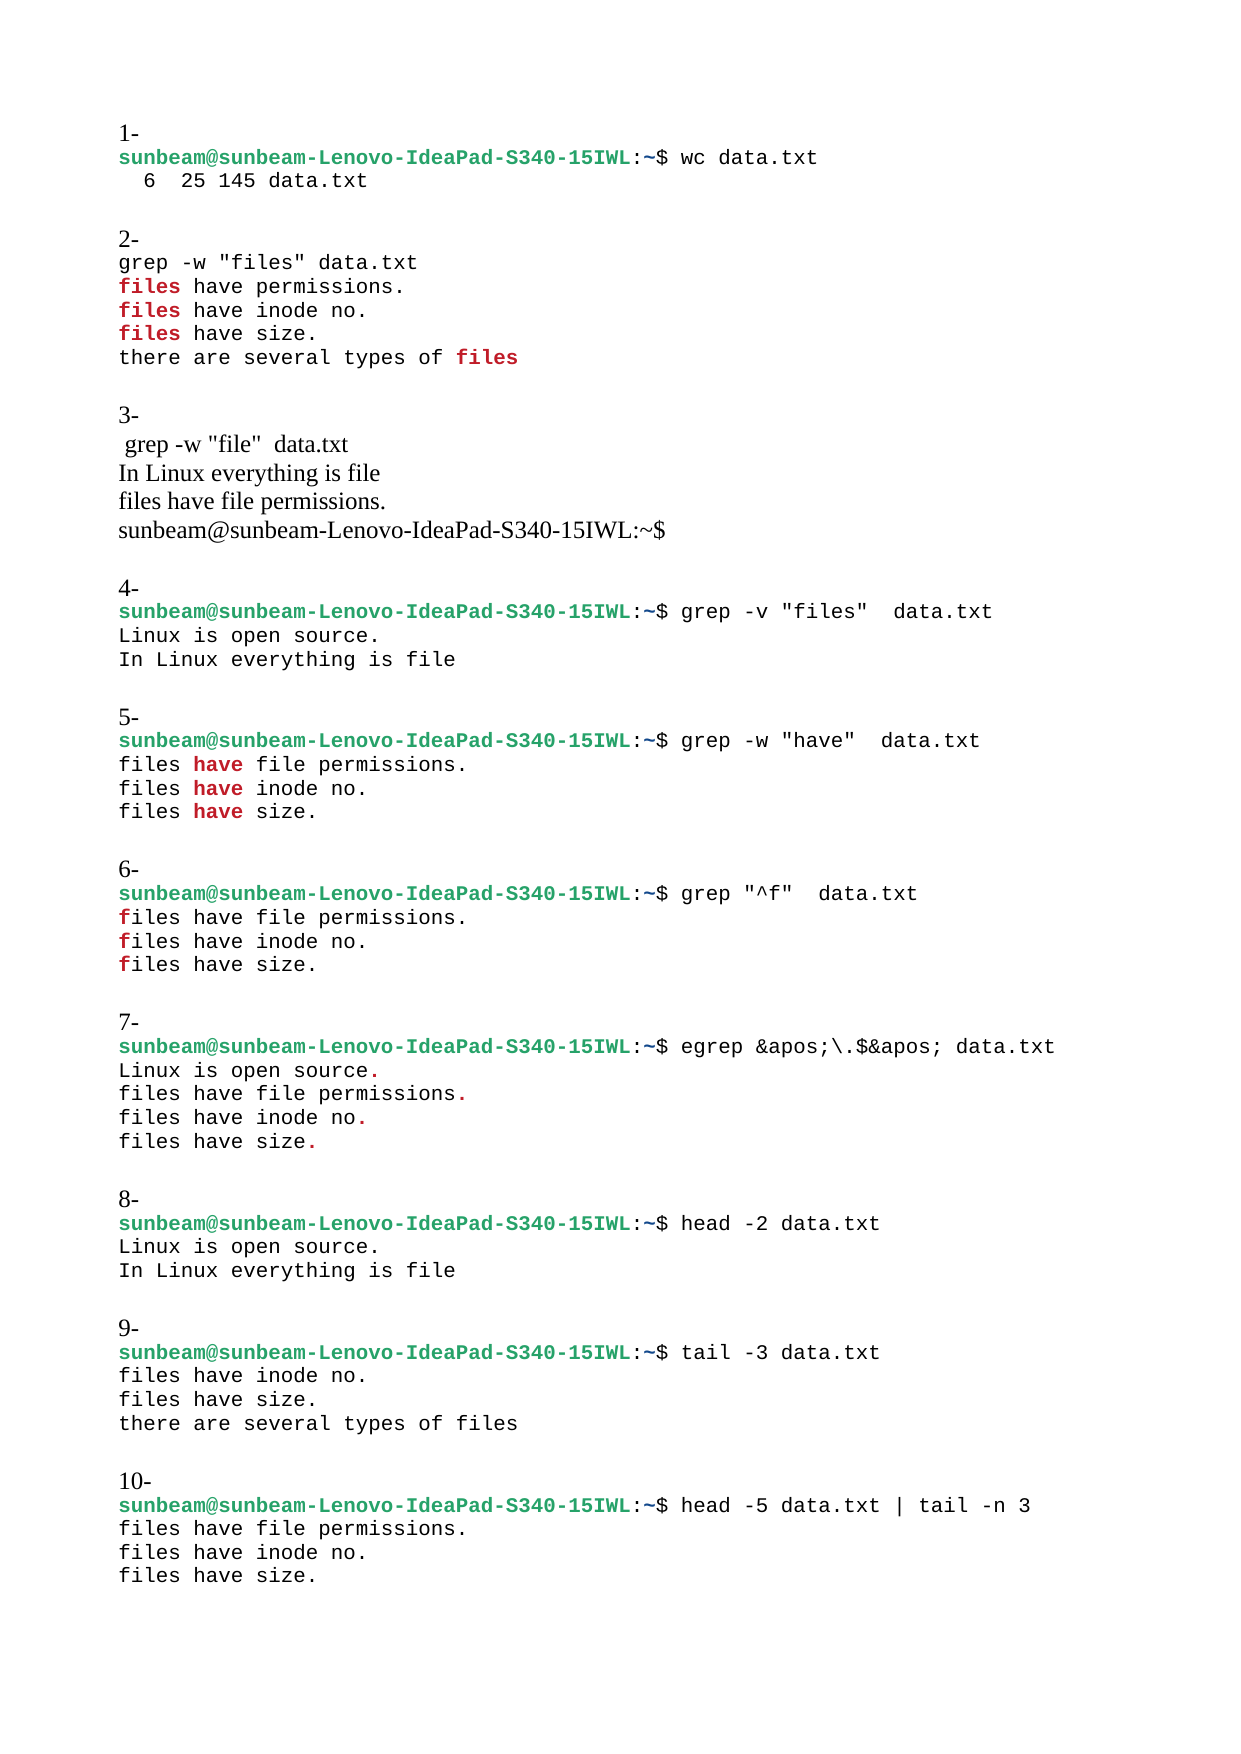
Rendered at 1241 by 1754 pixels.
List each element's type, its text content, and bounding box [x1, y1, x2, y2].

text files have inode no. [118, 1542, 1122, 1566]
text files have size. [118, 1566, 1122, 1589]
text files have size. [118, 323, 1122, 347]
text files have permissions. [118, 276, 1122, 300]
text In Linux everything is file [118, 458, 1122, 486]
text grep -w "file" data.txt [118, 429, 1122, 458]
text files have file permissions. [118, 1083, 1122, 1107]
text sunbeam@sunbeam-Lenovo-IdeaPad-S340-15IWL:~$ head -5 data.txt | tail -n 3 [118, 1494, 1122, 1518]
text files have inode no. [118, 300, 1122, 323]
text 7- [118, 1007, 1122, 1036]
text 8- [118, 1184, 1122, 1213]
text 9- [118, 1313, 1122, 1342]
text files have inode no. [118, 931, 1122, 954]
text Linux is open source. [118, 1236, 1122, 1260]
text Linux is open source. [118, 625, 1122, 649]
text 6 25 145 data.txt [118, 171, 1122, 194]
text there are several types of files [118, 347, 1122, 371]
text files have inode no. [118, 778, 1122, 801]
text files have inode no. [118, 1107, 1122, 1131]
text In Linux everything is file [118, 1260, 1122, 1283]
text files have size. [118, 1389, 1122, 1413]
text 3- [118, 400, 1122, 429]
text sunbeam@sunbeam-Lenovo-IdeaPad-S340-15IWL:~$ grep -w "have" data.txt [118, 731, 1122, 754]
text files have size. [118, 801, 1122, 825]
text 1- [118, 118, 1122, 147]
text 10- [118, 1466, 1122, 1494]
text sunbeam@sunbeam-Lenovo-IdeaPad-S340-15IWL:~$ grep -v "files" data.txt [118, 601, 1122, 625]
text files have size. [118, 1131, 1122, 1154]
text files have size. [118, 954, 1122, 978]
text 4- [118, 573, 1122, 601]
text sunbeam@sunbeam-Lenovo-IdeaPad-S340-15IWL:~$ [118, 515, 1122, 544]
text sunbeam@sunbeam-Lenovo-IdeaPad-S340-15IWL:~$ grep "^f" data.txt [118, 883, 1122, 907]
text 2- [118, 224, 1122, 252]
text 5- [118, 702, 1122, 731]
text In Linux everything is file [118, 649, 1122, 672]
text there are several types of files [118, 1413, 1122, 1436]
text sunbeam@sunbeam-Lenovo-IdeaPad-S340-15IWL:~$ egrep &apos;\.$&apos; data.txt [118, 1036, 1122, 1060]
text files have file permissions. [118, 907, 1122, 931]
text sunbeam@sunbeam-Lenovo-IdeaPad-S340-15IWL:~$ head -2 data.txt [118, 1213, 1122, 1236]
text Linux is open source. [118, 1060, 1122, 1083]
text files have file permissions. [118, 1518, 1122, 1542]
text 6- [118, 854, 1122, 883]
text files have file permissions. [118, 486, 1122, 515]
text sunbeam@sunbeam-Lenovo-IdeaPad-S340-15IWL:~$ wc data.txt [118, 147, 1122, 171]
text grep -w "files" data.txt [118, 252, 1122, 276]
text files have file permissions. [118, 754, 1122, 778]
text sunbeam@sunbeam-Lenovo-IdeaPad-S340-15IWL:~$ tail -3 data.txt [118, 1342, 1122, 1365]
text files have inode no. [118, 1365, 1122, 1389]
